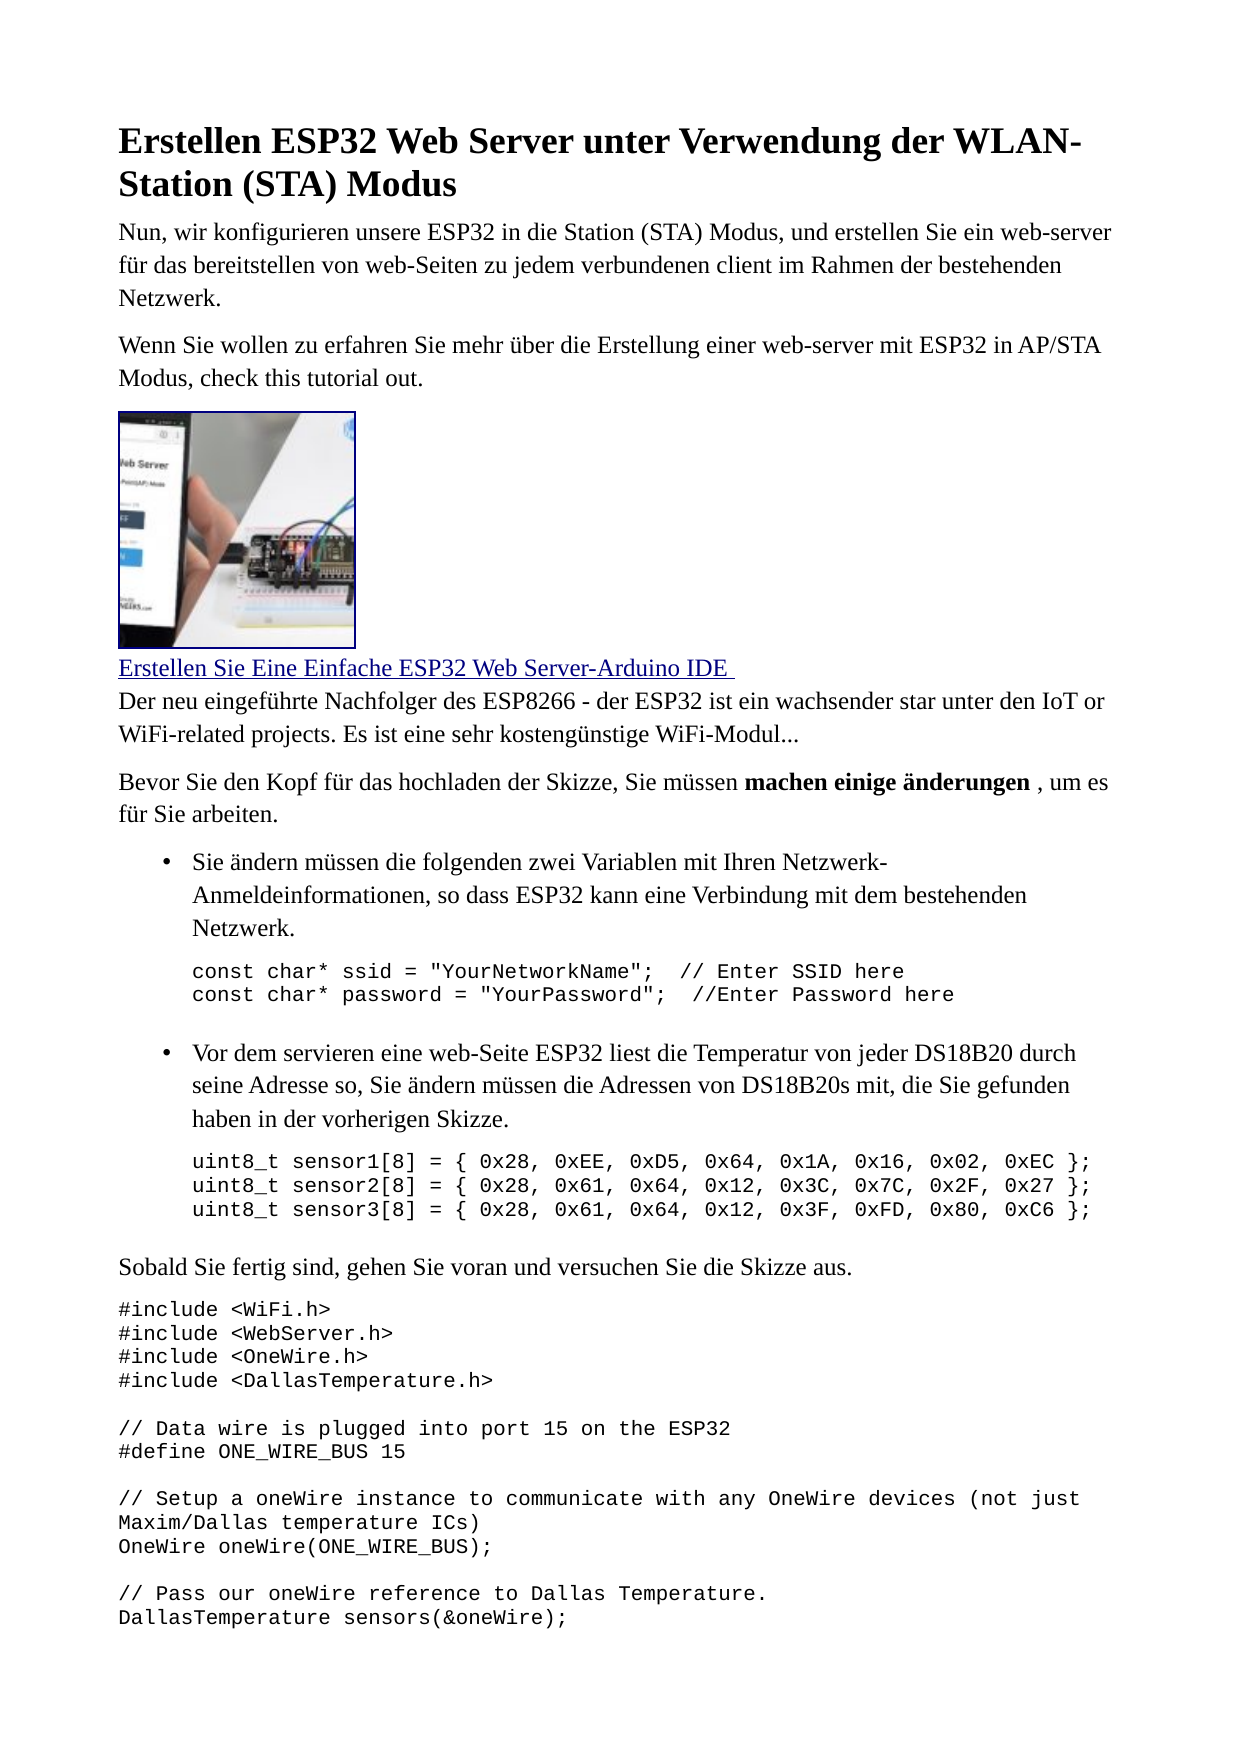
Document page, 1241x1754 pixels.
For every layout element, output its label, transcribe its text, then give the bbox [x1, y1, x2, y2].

text Sobald Sie fertig sind, gehen Sie voran und versuchen Sie die Skizze aus. [118, 1252, 1122, 1280]
list uint8_t sensor3[8] = { 0x28, 0x61, 0x64, 0x12, 0x3F, 0xFD, 0x80, 0xC6 }; [162, 1198, 1122, 1222]
text #define ONE_WIRE_BUS 15 [118, 1441, 1122, 1465]
text #include <WiFi.h> [118, 1299, 1122, 1323]
list const char* password = "YourPassword"; //Enter Password here [162, 984, 1122, 1008]
text #include <DallasTemperature.h> [118, 1370, 1122, 1394]
list uint8_t sensor2[8] = { 0x28, 0x61, 0x64, 0x12, 0x3C, 0x7C, 0x2F, 0x27 }; [162, 1175, 1122, 1198]
text OneWire oneWire(ONE_WIRE_BUS); [118, 1536, 1122, 1559]
text Nun, wir konfigurieren unsere ESP32 in die Station (STA) Modus, und erstellen Sie ein web-server für das bereitstellen von web-Seiten zu jedem verbundenen client im Rahmen der bestehenden Netzwerk. [118, 217, 1122, 312]
text Wenn Sie wollen zu erfahren Sie mehr über die Erstellung einer web-server mit ESP32 in AP/STA Modus, check this tutorial out. [118, 331, 1122, 392]
list Sie ändern müssen die folgenden zwei Variablen mit Ihren Netzwerk-Anmeldeinformationen, so dass ESP32 kann eine Verbindung mit dem bestehenden Netzwerk. [162, 847, 1122, 942]
text #include <WebServer.h> [118, 1323, 1122, 1347]
subtitle Erstellen ESP32 Web Server unter Verwendung der WLAN-Station (STA) Modus [118, 118, 1122, 204]
list uint8_t sensor1[8] = { 0x28, 0xEE, 0xD5, 0x64, 0x1A, 0x16, 0x02, 0xEC }; [162, 1151, 1122, 1175]
text Erstellen Sie Eine Einfache ESP32 Web Server-Arduino IDE [118, 653, 1122, 682]
text Bevor Sie den Kopf für das hochladen der Skizze, Sie müssen machen einige änderungen , um es für Sie arbeiten. [118, 767, 1122, 828]
text DallasTemperature sensors(&oneWire); [118, 1607, 1122, 1630]
list const char* ssid = "YourNetworkName"; // Enter SSID here [162, 961, 1122, 984]
text #include <OneWire.h> [118, 1347, 1122, 1370]
text // Setup a oneWire instance to communicate with any OneWire devices (not just Maxim/Dallas temperature ICs) [118, 1488, 1122, 1536]
text // Data wire is plugged into port 15 on the ESP32 [118, 1417, 1122, 1441]
text Der neu eingeführte Nachfolger des ESP8266 - der ESP32 ist ein wachsender star unter den IoT or WiFi-related projects. Es ist eine sehr kostengünstige WiFi-Modul... [118, 686, 1122, 748]
list Vor dem servieren eine web-Seite ESP32 liest die Temperatur von jeder DS18B20 durch seine Adresse so, Sie ändern müssen die Adressen von DS18B20s mit, die Sie gefunden haben in der vorherigen Skizze. [162, 1038, 1122, 1132]
text // Pass our oneWire reference to Dallas Temperature. [118, 1583, 1122, 1607]
picture [120, 413, 354, 647]
